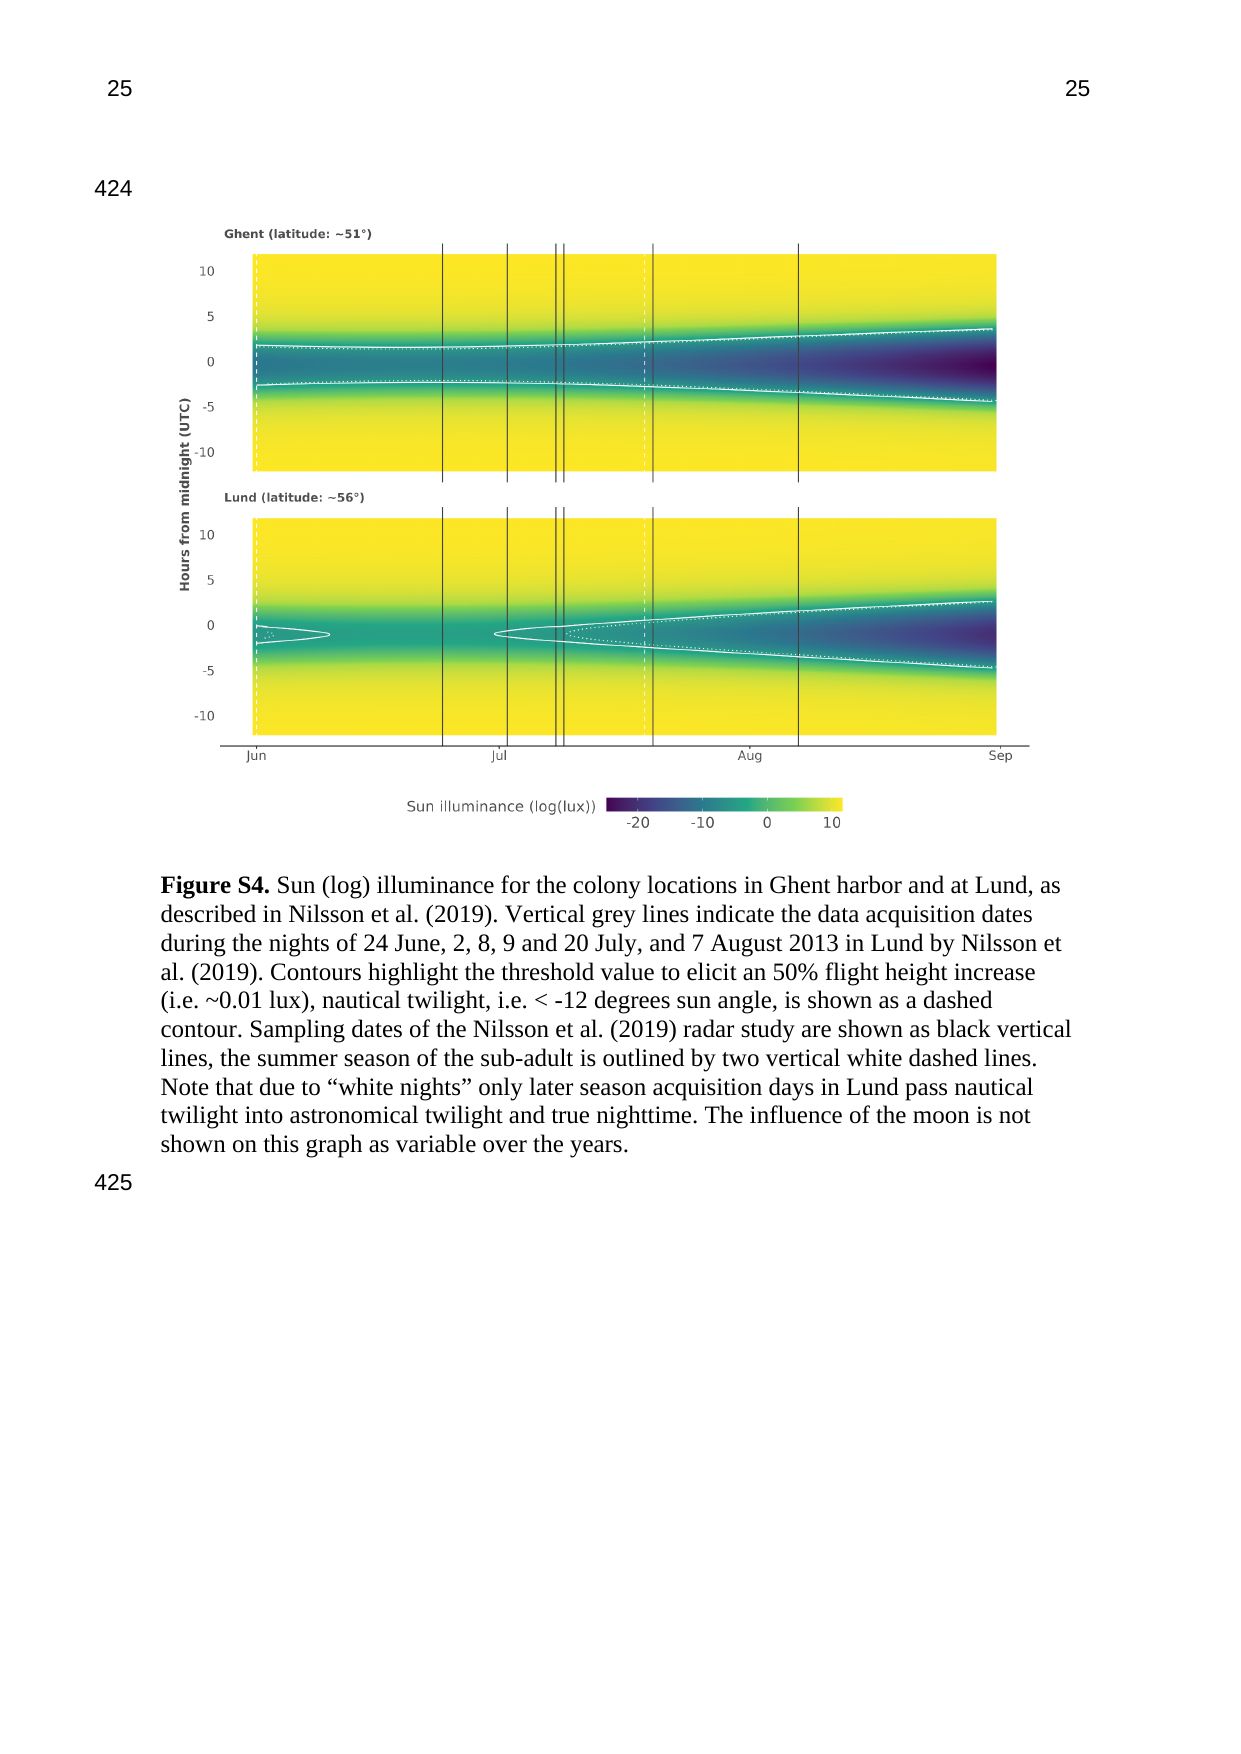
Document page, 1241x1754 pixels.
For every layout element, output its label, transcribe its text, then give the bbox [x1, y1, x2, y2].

picture [160, 214, 1078, 850]
table_header [150, 204, 1091, 860]
table_cell Figure S4. Sun (log) illuminance for the colony locations in Ghent harbor and at Lund, as described in Nilsson et al. (2019). Vertical grey lines indicate the data acquisition dates during the nights of 24 June, 2, 8, 9 and 20 July, and 7 August 2013 in Lund by Nilsson et al. (2019). Contours highlight the threshold value to elicit an 50% flight height increase (i.e. ~0.01 lux), nautical twilight, i.e. < -12 degrees sun angle, is shown as a dashed contour. Sampling dates of the Nilsson et al. (2019) radar study are shown as black vertical lines, the summer season of the sub-adult is outlined by two vertical white dashed lines. Note that due to “white nights” only later season acquisition days in Lund pass nautical twilight into astronomical twilight and true nighttime. The influence of the moon is not shown on this graph as variable over the years. [150, 860, 1091, 1168]
